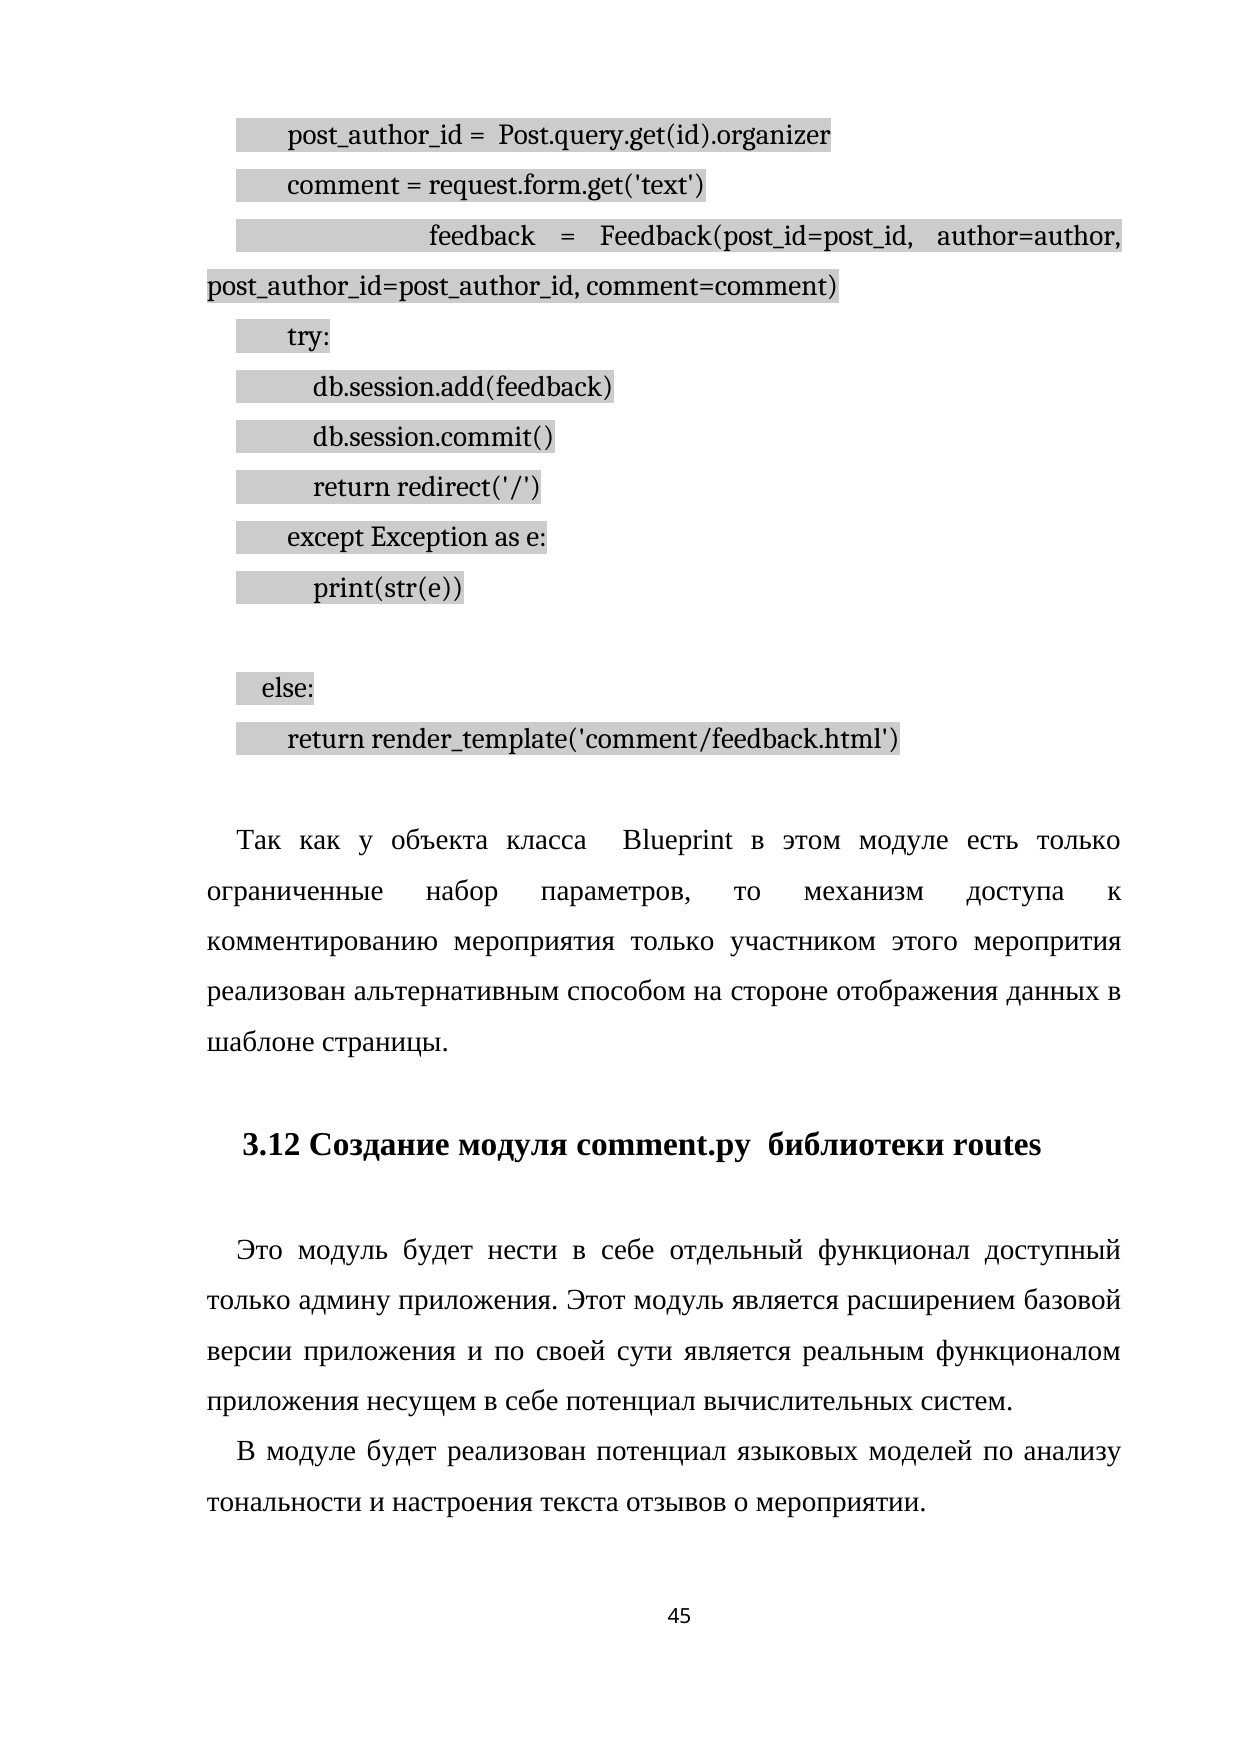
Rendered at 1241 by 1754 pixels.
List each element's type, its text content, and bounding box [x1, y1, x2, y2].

list print(str(e)) [207, 571, 1122, 604]
list else: [207, 672, 1122, 705]
list Так как у объекта класса Blueprint в этом модуле есть только ограниченные набор параметров, то механизм доступа к комментированию мероприятия только участником этого меропрития реализован альтернативным способом на стороне отображения данных в шаблоне страницы. [207, 822, 1122, 1057]
list 3.12 Создание модуля comment.py библиотеки routes [207, 1124, 1122, 1163]
list return redirect('/') [207, 470, 1122, 504]
list post_author_id = Post.query.get(id).organizer [207, 118, 1122, 152]
list return render_template('comment/feedback.html') [207, 722, 1122, 755]
list except Exception as e: [207, 521, 1122, 554]
list db.session.commit() [207, 420, 1122, 453]
list db.session.add(feedback) [207, 370, 1122, 403]
list try: [207, 319, 1122, 353]
list comment = request.form.get('text') [207, 168, 1122, 202]
list В модуле будет реализован потенциал языковых моделей по анализу тональности и настроения текста отзывов о мероприятии. [207, 1433, 1122, 1517]
list feedback = Feedback(post_id=post_id, author=author, post_author_id=post_author_id, comment=comment) [207, 219, 1122, 303]
list Это модуль будет нести в себе отдельный функционал доступный только админу приложения. Этот модуль является расширением базовой версии приложения и по своей сути является реальным функционалом приложения несущем в себе потенциал вычислительных систем. [207, 1232, 1122, 1417]
